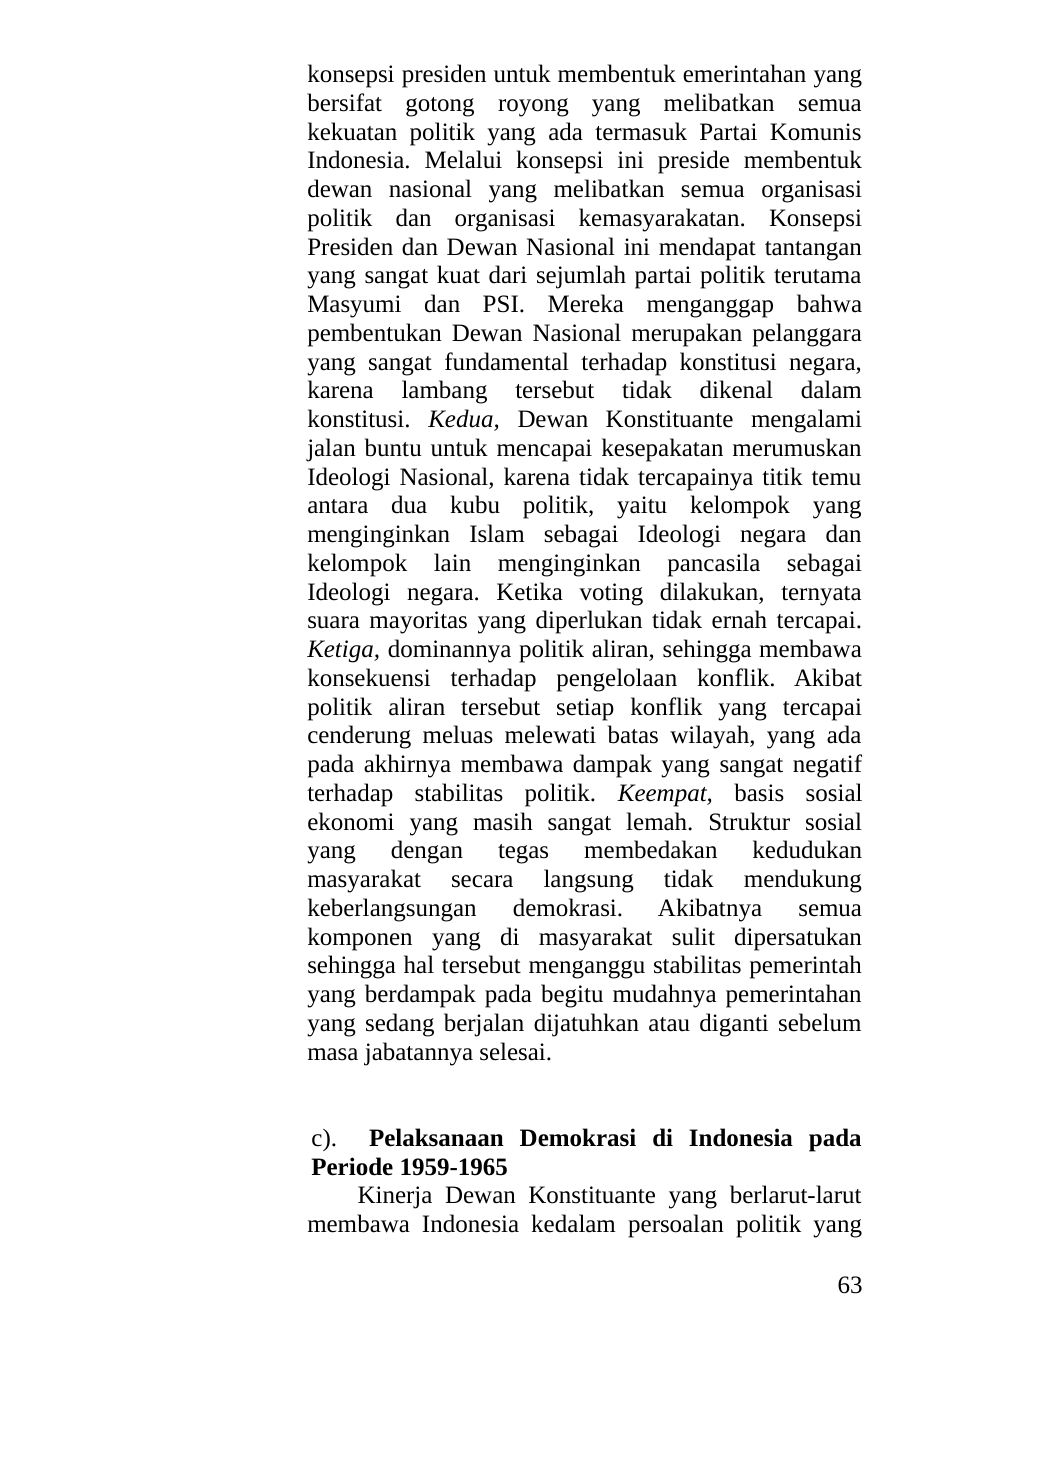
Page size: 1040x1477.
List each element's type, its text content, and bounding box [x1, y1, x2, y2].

text Kinerja Dewan Konstituante yang berlarut-larut membawa Indonesia kedalam persoalan politik yang [307, 1180, 862, 1238]
list c). Pelaksanaan Demokrasi di Indonesia pada Periode 1959-1965 [274, 1123, 862, 1180]
text konsepsi presiden untuk membentuk emerintahan yang bersifat gotong royong yang melibatkan semua kekuatan politik yang ada termasuk Partai Komunis Indonesia. Melalui konsepsi ini preside membentuk dewan nasional yang melibatkan semua organisasi politik dan organisasi kemasyarakatan. Konsepsi Presiden dan Dewan Nasional ini mendapat tantangan yang sangat kuat dari sejumlah partai politik terutama Masyumi dan PSI. Mereka menganggap bahwa pembentukan Dewan Nasional merupakan pelanggara yang sangat fundamental terhadap konstitusi negara, karena lambang tersebut tidak dikenal dalam konstitusi. Kedua, Dewan Konstituante mengalami jalan buntu untuk mencapai kesepakatan merumuskan Ideologi Nasional, karena tidak tercapainya titik temu antara dua kubu politik, yaitu kelompok yang menginginkan Islam sebagai Ideologi negara dan kelompok lain menginginkan pancasila sebagai Ideologi negara. Ketika voting dilakukan, ternyata suara mayoritas yang diperlukan tidak ernah tercapai. Ketiga, dominannya politik aliran, sehingga membawa konsekuensi terhadap pengelolaan konflik. Akibat politik aliran tersebut setiap konflik yang tercapai cenderung meluas melewati batas wilayah, yang ada pada akhirnya membawa dampak yang sangat negatif terhadap stabilitas politik. Keempat, basis sosial ekonomi yang masih sangat lemah. Struktur sosial yang dengan tegas membedakan kedudukan masyarakat secara langsung tidak mendukung keberlangsungan demokrasi. Akibatnya semua komponen yang di masyarakat sulit dipersatukan sehingga hal tersebut menganggu stabilitas pemerintah yang berdampak pada begitu mudahnya pemerintahan yang sedang berjalan dijatuhkan atau diganti sebelum masa jabatannya selesai. [307, 59, 862, 1065]
